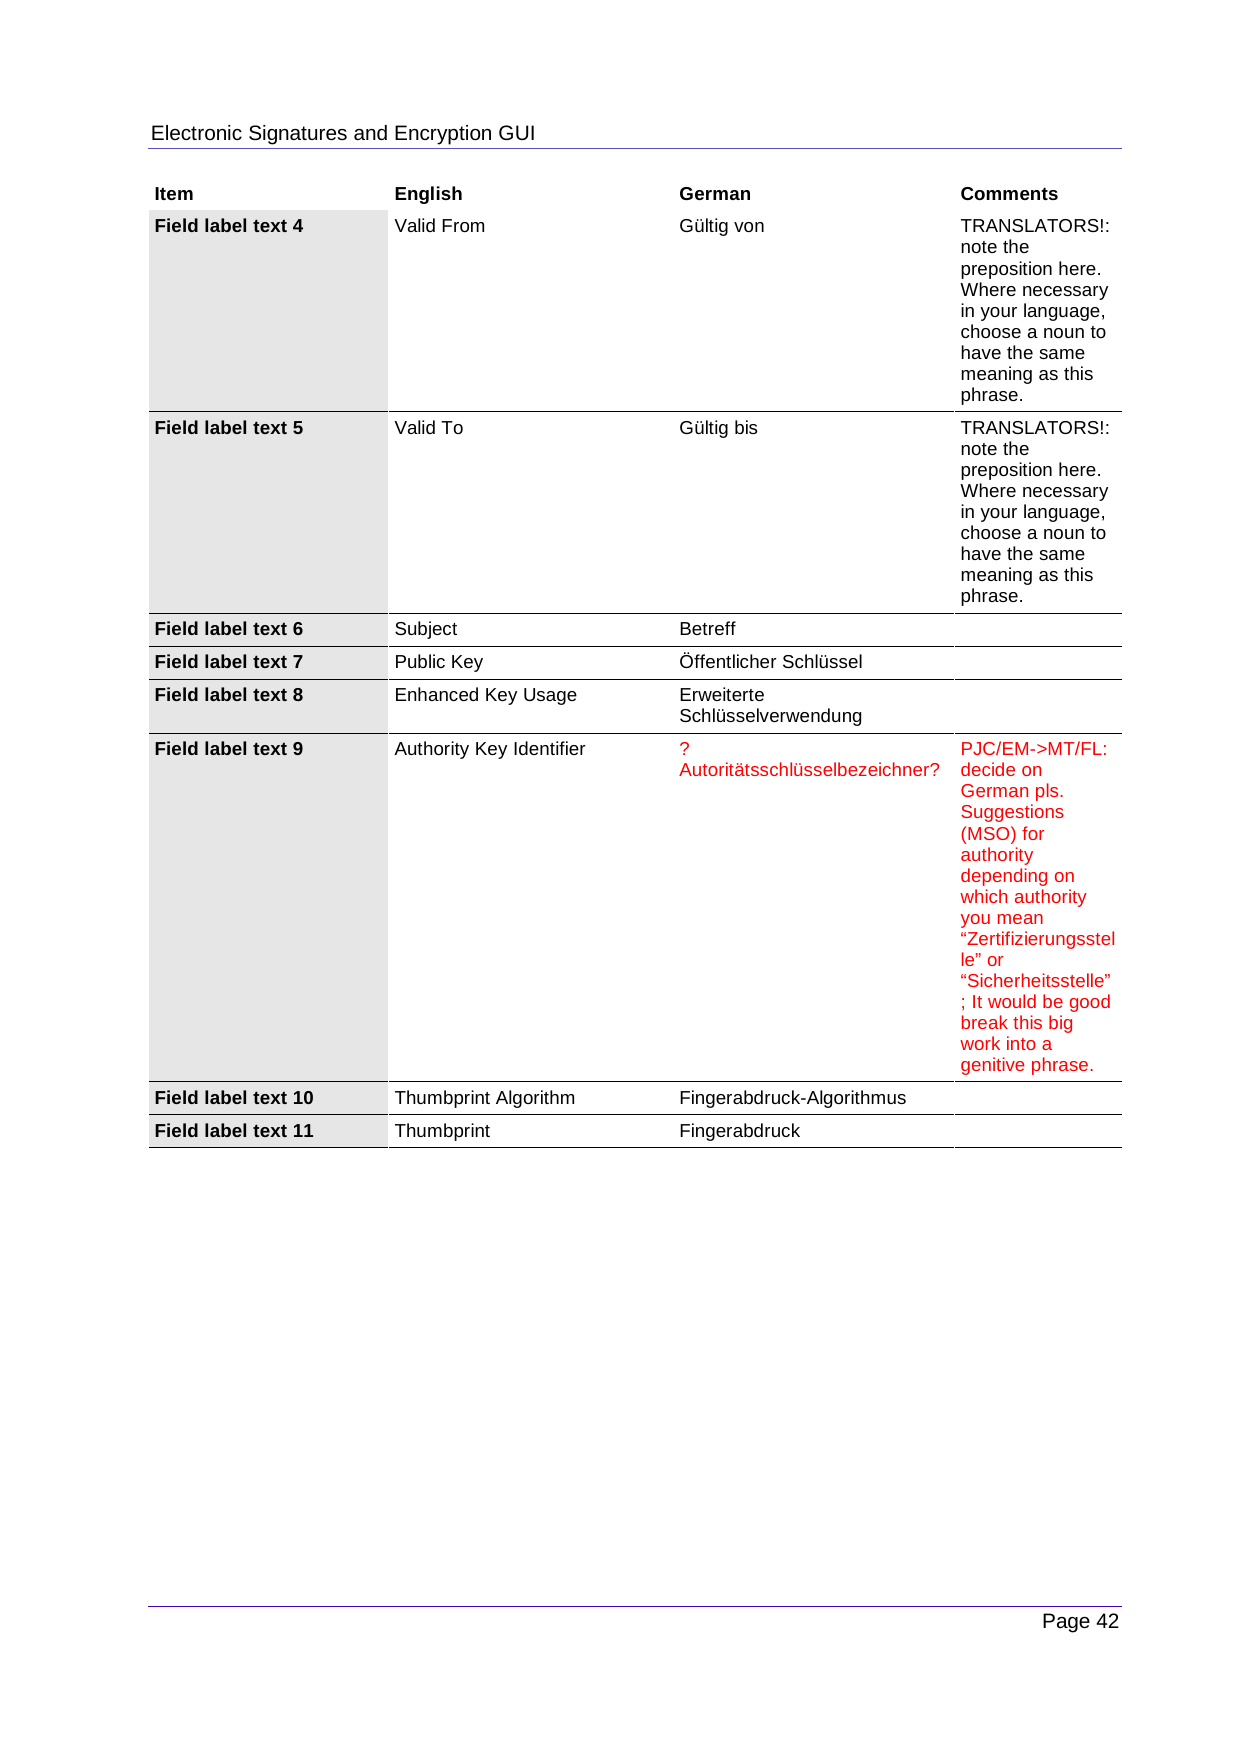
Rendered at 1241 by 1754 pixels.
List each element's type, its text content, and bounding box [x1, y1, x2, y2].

table_cell ?Autoritätsschlüsselbezeichner? [673, 734, 954, 1081]
table_cell Public Key [389, 647, 673, 679]
table_cell Gültig bis [673, 412, 954, 613]
table_cell Gültig von [673, 210, 954, 411]
table_cell TRANSLATORS!: note the preposition here. Where necessary in your language, choose a noun to have the same meaning as this phrase. [955, 412, 1122, 613]
table_header Item [149, 177, 388, 210]
table_cell Field label text 9 [149, 734, 388, 1081]
table_cell Field label text 5 [149, 412, 388, 613]
table_cell Field label text 10 [149, 1082, 388, 1114]
table_cell Valid From [389, 210, 673, 411]
table_cell Subject [389, 614, 673, 646]
table_cell Field label text 7 [149, 647, 388, 679]
table_header English [389, 177, 673, 210]
table_cell Fingerabdruck [673, 1115, 954, 1147]
table_cell Erweiterte Schlüsselverwendung [673, 680, 954, 733]
table_cell Authority Key Identifier [389, 734, 673, 1081]
table_cell PJC/EM->MT/FL: decide on German pls. Suggestions (MSO) for authority depending on which authority you mean “Zertifizierungsstelle” or “Sicherheitsstelle”; It would be good break this big work into a genitive phrase. [955, 734, 1122, 1081]
table_cell [955, 647, 1122, 679]
table_cell TRANSLATORS!: note the preposition here. Where necessary in your language, choose a noun to have the same meaning as this phrase. [955, 210, 1122, 411]
table_cell Enhanced Key Usage [389, 680, 673, 733]
table_cell Thumbprint [389, 1115, 673, 1147]
table_cell Betreff [673, 614, 954, 646]
table_cell [955, 1082, 1122, 1114]
table_cell Fingerabdruck-Algorithmus [673, 1082, 954, 1114]
table_cell Valid To [389, 412, 673, 613]
table_header Comments [955, 177, 1122, 210]
table_cell Field label text 11 [149, 1115, 388, 1147]
table_cell [955, 680, 1122, 733]
table_cell [955, 1115, 1122, 1147]
table_cell Field label text 6 [149, 614, 388, 646]
table_cell Thumbprint Algorithm [389, 1082, 673, 1114]
table_cell [955, 614, 1122, 646]
table_cell Field label text 8 [149, 680, 388, 733]
table_cell Öffentlicher Schlüssel [673, 647, 954, 679]
table_cell Field label text 4 [149, 210, 388, 411]
table_header German [673, 177, 954, 210]
